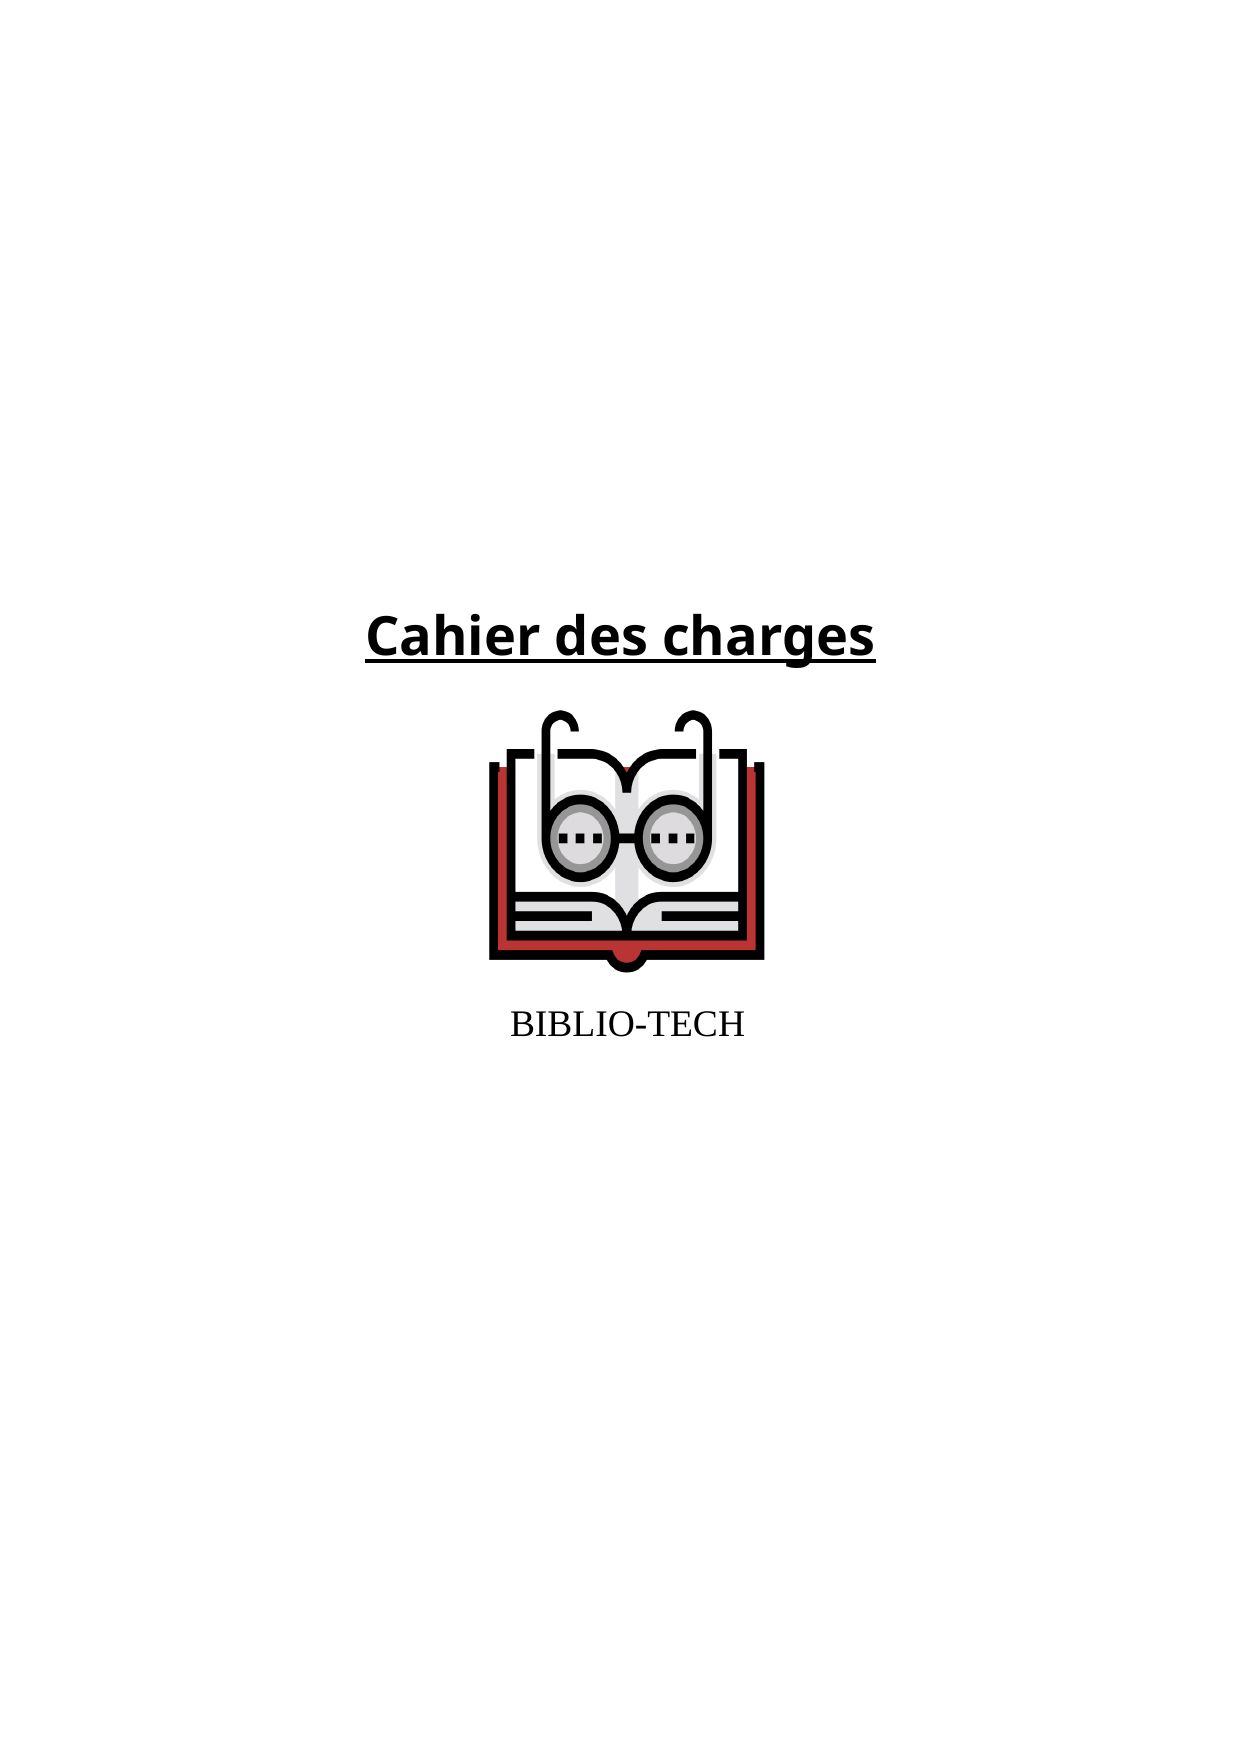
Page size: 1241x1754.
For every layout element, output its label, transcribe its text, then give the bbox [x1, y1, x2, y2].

picture [458, 701, 803, 978]
text Cahier des charges [118, 597, 1122, 671]
